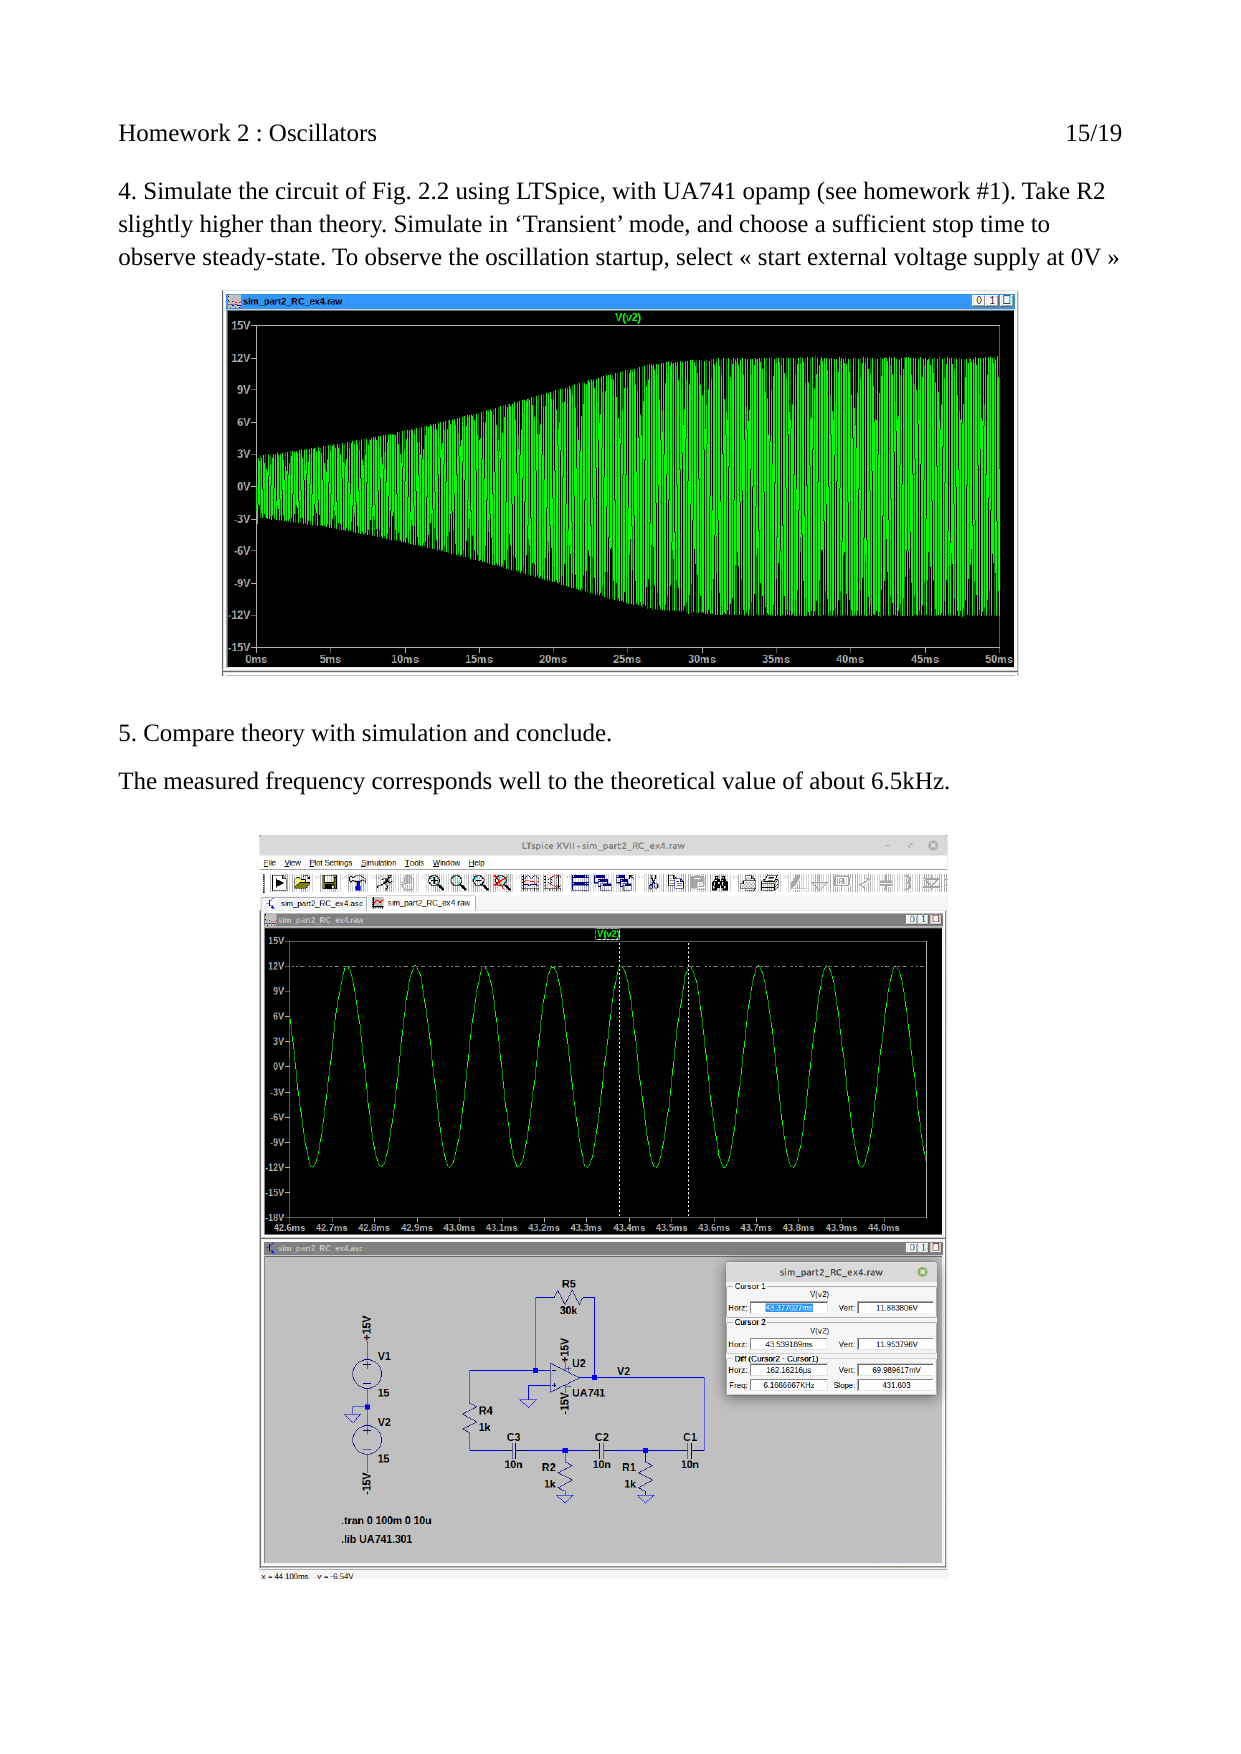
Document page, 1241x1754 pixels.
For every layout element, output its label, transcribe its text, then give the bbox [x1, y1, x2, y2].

picture [259, 835, 948, 1579]
text The measured frequency corresponds well to the theoretical value of about 6.5kHz. [118, 766, 1122, 795]
picture [221, 290, 1019, 676]
text 4. Simulate the circuit of Fig. 2.2 using LTSpice, with UA741 opamp (see homework #1). Take R2 slightly higher than theory. Simulate in ‘Transient’ mode, and choose a sufficient stop time to observe steady-state. To observe the oscillation startup, select « start external voltage supply at 0V » [118, 176, 1122, 271]
text 5. Compare theory with simulation and conclude. [118, 718, 1122, 747]
